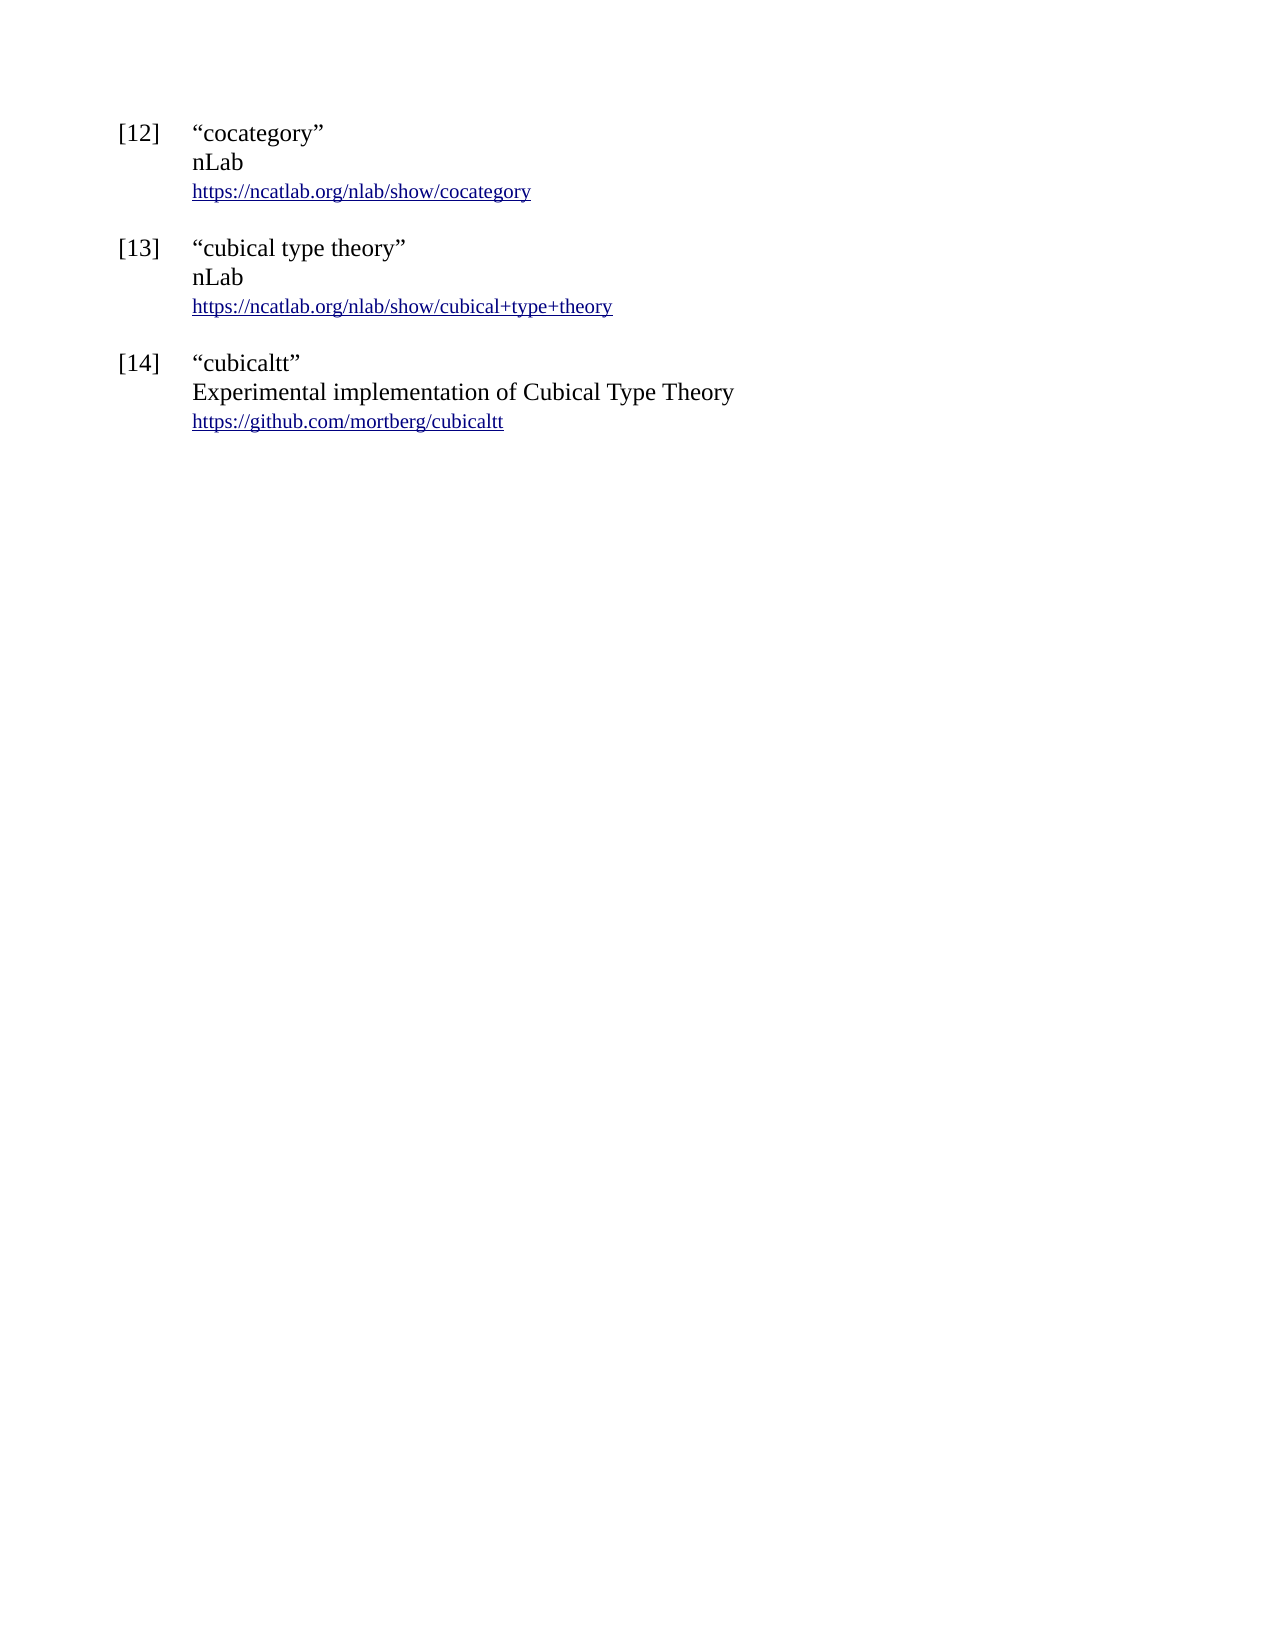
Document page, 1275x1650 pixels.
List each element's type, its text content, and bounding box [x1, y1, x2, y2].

text nLab [118, 147, 1157, 176]
text nLab [118, 262, 1157, 291]
text [12] “cocategory” [118, 118, 1157, 147]
text https://github.com/mortberg/cubicaltt [118, 406, 1157, 434]
text Experimental implementation of Cubical Type Theory [118, 377, 1157, 406]
text [13] “cubical type theory” [118, 233, 1157, 262]
text https://ncatlab.org/nlab/show/cubical+type+theory [118, 291, 1157, 319]
text [14] “cubicaltt” [118, 348, 1157, 377]
text https://ncatlab.org/nlab/show/cocategory [118, 176, 1157, 204]
